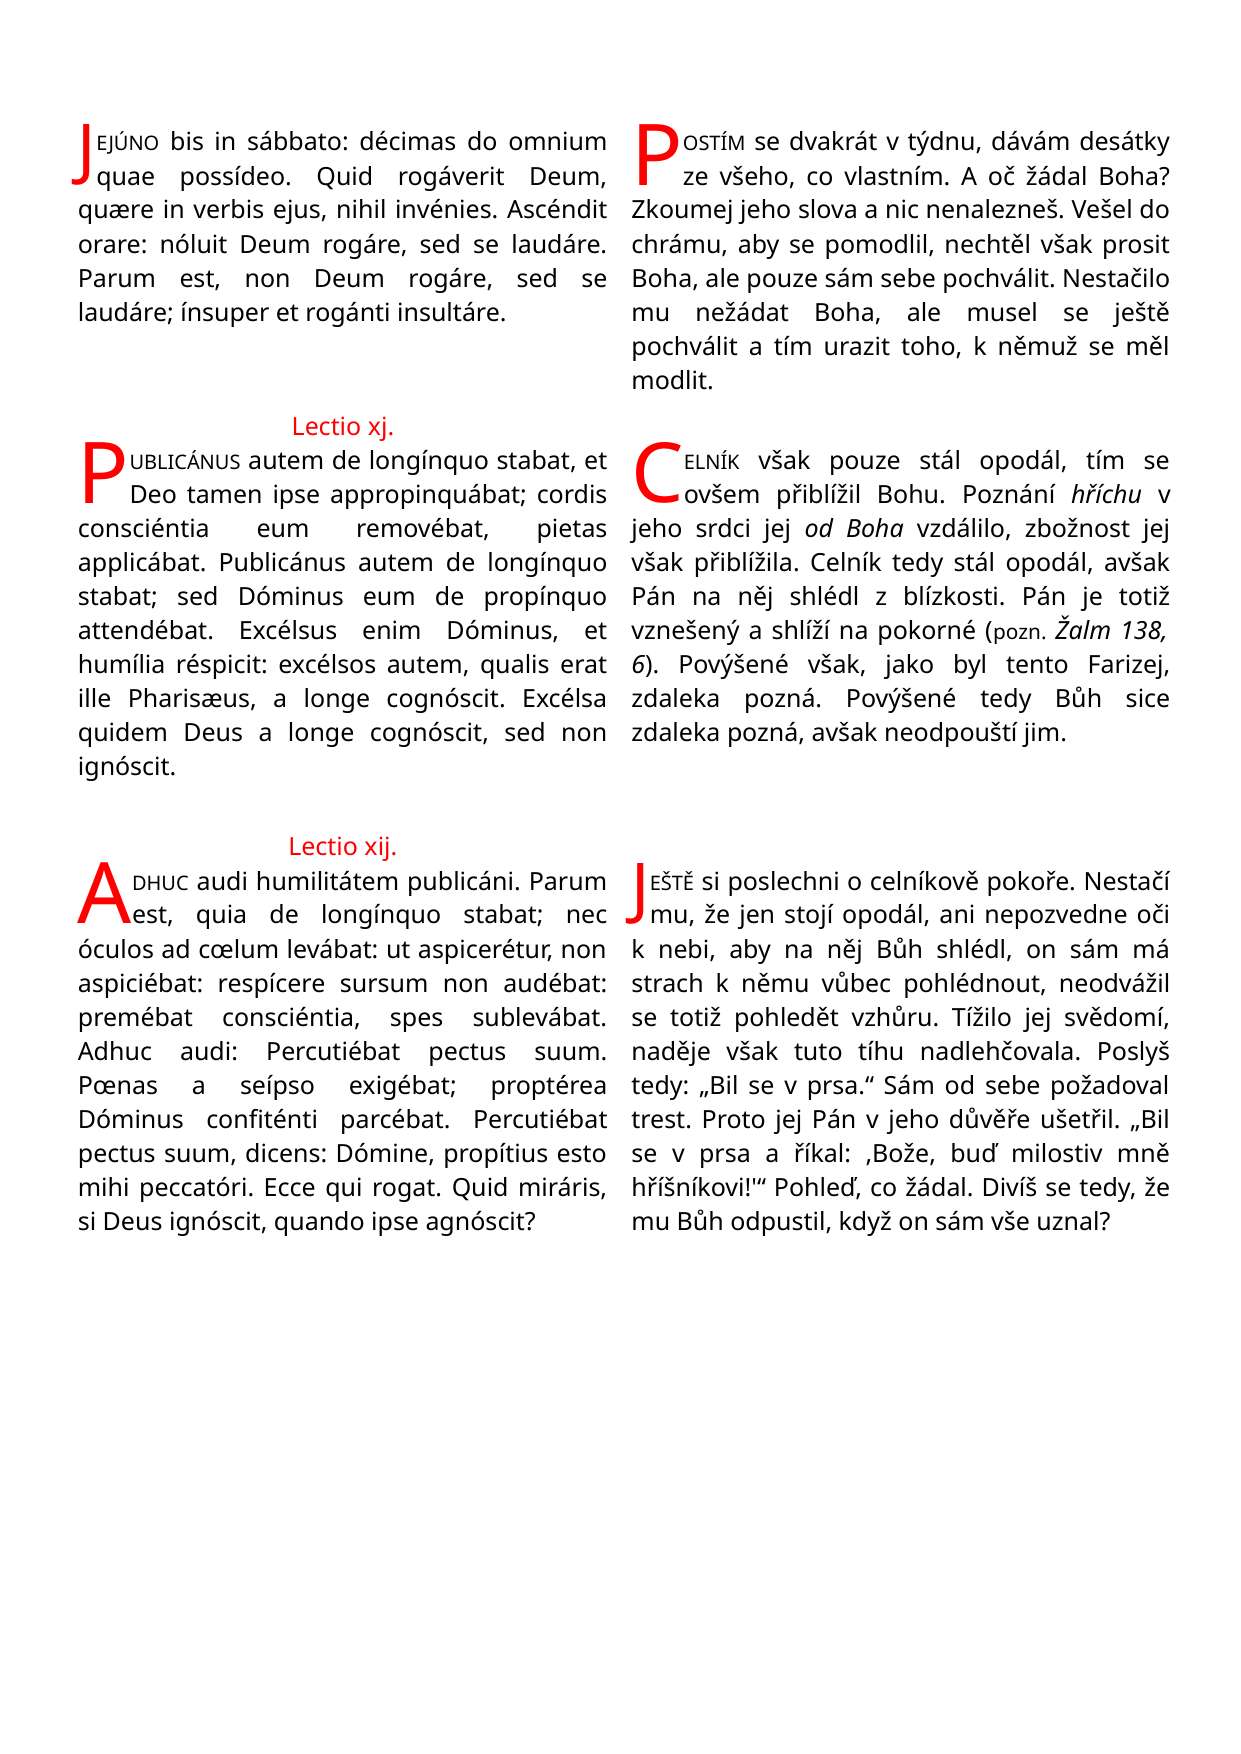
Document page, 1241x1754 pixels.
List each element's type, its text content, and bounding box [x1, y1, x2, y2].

table_cell Lectio xij. Adhuc audi humilitátem publicáni. Parum est, quia de longínquo stabat; nec óculos ad cœlum levábat: ut aspicerétur, non aspiciébat: respícere sursum non audébat: premébat consciéntia, spes sublevábat. Adhuc audi: Percutiébat pectus suum. Pœnas a seípso exigébat; proptérea Dóminus confiténti parcébat. Percutiébat pectus suum, dicens: Dómine, propítius esto mihi peccatóri. Ecce qui rogat. Quid miráris, si Deus ignóscit, quando ipse agnóscit? [66, 823, 619, 1278]
table_cell Postím se dvakrát v týdnu, dávám desátky ze všeho, co vlastním. A oč žádal Boha? Zkoumej jeho slova a nic nenalezneš. Vešel do chrámu, aby se pomodlil, nechtěl však prosit Boha, ale pouze sám sebe pochválit. Nestačilo mu nežádat Boha, ale musel se ještě pochválit a tím urazit toho, k němuž se měl modlit. [619, 118, 1182, 402]
table_cell Jejúno bis in sábbato: décimas do omnium quae possídeo. Quid rogáverit Deum, quære in verbis ejus, nihil invénies. Ascéndit orare: nóluit Deum rogáre, sed se laudáre. Parum est, non Deum rogáre, sed se laudáre; ínsuper et rogánti insultáre. [66, 118, 619, 402]
table_cell Ještě si poslechni o celníkově pokoře. Nestačí mu, že jen stojí opodál, ani nepozvedne oči k nebi, aby na něj Bůh shlédl, on sám má strach k němu vůbec pohlédnout, neodvážil se totiž pohledět vzhůru. Tížilo jej svědomí, naděje však tuto tíhu nadlehčovala. Poslyš tedy: „Bil se v prsa.“ Sám od sebe požadoval trest. Proto jej Pán v jeho důvěře ušetřil. „Bil se v prsa a říkal: ,Bože, buď milostiv mně hříšníkovi!'“ Pohleď, co žádal. Divíš se tedy, že mu Bůh odpustil, když on sám vše uznal? [619, 823, 1182, 1278]
table_cell Celník však pouze stál opodál, tím se ovšem přiblížil Bohu. Poznání hříchu v jeho srdci jej od Boha vzdálilo, zbožnost jej však přiblížila. Celník tedy stál opodál, avšak Pán na něj shlédl z blízkosti. Pán je totiž vznešený a shlíží na pokorné (pozn. Žalm 138, 6). Povýšené však, jako byl tento Farizej, zdaleka pozná. Povýšené tedy Bůh sice zdaleka pozná, avšak neodpouští jim. [619, 403, 1182, 823]
table_cell Lectio xj. Publicánus autem de longínquo stabat, et Deo tamen ipse appropinquábat; cordis consciéntia eum removébat, pietas applicábat. Publicánus autem de longínquo stabat; sed Dóminus eum de propínquo attendébat. Excélsus enim Dóminus, et humília réspicit: excélsos autem, qualis erat ille Pharisæus, a longe cognóscit. Excélsa quidem Deus a longe cognóscit, sed non ignóscit. [66, 403, 619, 823]
